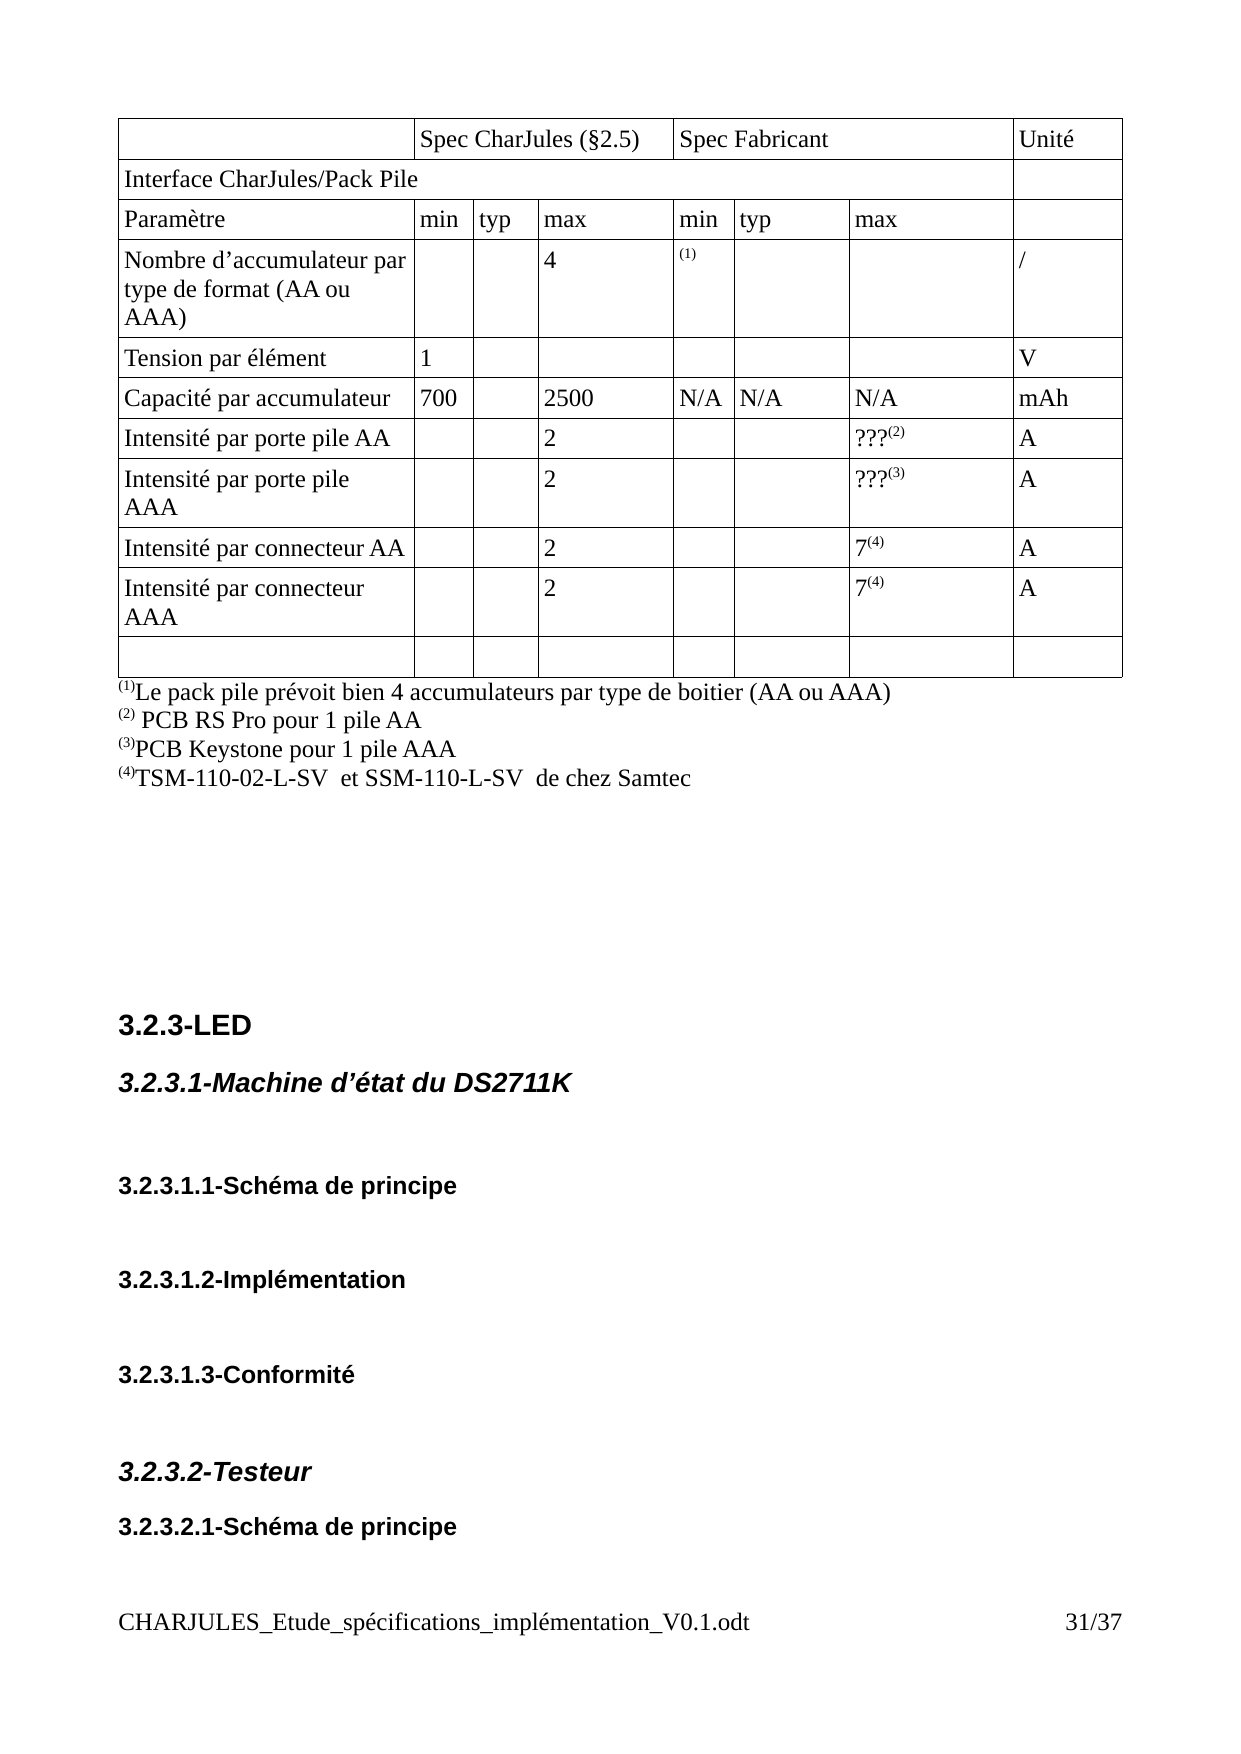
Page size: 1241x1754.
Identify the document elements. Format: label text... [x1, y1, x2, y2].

table_cell Intensité par connecteur AA [119, 528, 414, 567]
subtitle 3.2.3.1.1-Schéma de principe [118, 1171, 1122, 1199]
table_header Spec CharJules (§2.5) [415, 119, 673, 158]
table_cell Intensité par connecteur AAA [119, 568, 414, 636]
table_cell [1014, 200, 1122, 239]
table_cell [674, 419, 734, 458]
table_cell 2 [539, 528, 673, 567]
table_cell [415, 419, 473, 458]
table_cell [735, 419, 849, 458]
table_cell [850, 240, 1013, 337]
subtitle 3.2.3-LED [118, 1007, 1122, 1041]
table_cell 700 [415, 378, 473, 417]
table_cell N/A [735, 378, 849, 417]
table_cell [474, 338, 538, 377]
table_header [119, 119, 414, 158]
table_cell 2 [539, 568, 673, 636]
table_cell [674, 637, 734, 677]
table_cell [674, 568, 734, 636]
table_cell [474, 240, 538, 337]
table_cell 7(4) [850, 528, 1013, 567]
table_cell [735, 338, 849, 377]
table_cell Interface CharJules/Pack Pile [119, 160, 1013, 199]
table_cell [850, 637, 1013, 677]
table_cell Intensité par porte pile AA [119, 419, 414, 458]
table_cell 7(4) [850, 568, 1013, 636]
table_cell [539, 637, 673, 677]
table_cell [850, 338, 1013, 377]
table_cell [474, 459, 538, 527]
subtitle 3.2.3.1.3-Conformité [118, 1361, 1122, 1389]
table_cell A [1014, 459, 1122, 527]
table_cell [415, 637, 473, 677]
table_cell [474, 419, 538, 458]
table_cell max [850, 200, 1013, 239]
table_cell 1 [415, 338, 473, 377]
table_cell typ [474, 200, 538, 239]
text (1)Le pack pile prévoit bien 4 accumulateurs par type de boitier (AA ou AAA) [118, 678, 1122, 705]
subtitle 3.2.3.1.2-Implémentation [118, 1266, 1122, 1294]
table_cell Capacité par accumulateur [119, 378, 414, 417]
table_cell 2500 [539, 378, 673, 417]
table_cell Paramètre [119, 200, 414, 239]
table_cell N/A [674, 378, 734, 417]
table_cell [674, 338, 734, 377]
table_cell V [1014, 338, 1122, 377]
table_cell [415, 568, 473, 636]
table_cell ???(2) [850, 419, 1013, 458]
table_cell [119, 637, 414, 677]
table_header Unité [1014, 119, 1122, 158]
table_cell (1) [674, 240, 734, 337]
subtitle 3.2.3.2.1-Schéma de principe [118, 1512, 1122, 1541]
table_cell A [1014, 568, 1122, 636]
text (3)PCB Keystone pour 1 pile AAA [118, 734, 1122, 763]
table_cell 4 [539, 240, 673, 337]
table_cell [474, 528, 538, 567]
subtitle 3.2.3.2-Testeur [118, 1455, 1122, 1487]
table_cell Intensité par porte pile AAA [119, 459, 414, 527]
table_cell mAh [1014, 378, 1122, 417]
text (4)TSM-110-02-L-SV et SSM-110-L-SV de chez Samtec [118, 763, 1122, 792]
table_cell [674, 528, 734, 567]
table_cell A [1014, 419, 1122, 458]
table_cell [735, 568, 849, 636]
table_cell [1014, 160, 1122, 199]
table_cell [539, 338, 673, 377]
table_cell [415, 459, 473, 527]
table_cell [415, 240, 473, 337]
table_cell 2 [539, 459, 673, 527]
table_cell typ [735, 200, 849, 239]
table_cell min [674, 200, 734, 239]
table_header Spec Fabricant [674, 119, 1013, 158]
table_cell Tension par élément [119, 338, 414, 377]
table_cell [474, 568, 538, 636]
table_cell [415, 528, 473, 567]
table_cell [1014, 637, 1122, 677]
table_cell max [539, 200, 673, 239]
table_cell 2 [539, 419, 673, 458]
table_cell A [1014, 528, 1122, 567]
subtitle 3.2.3.1-Machine d’état du DS2711K [118, 1066, 1122, 1098]
text (2) PCB RS Pro pour 1 pile AA [118, 705, 1122, 734]
table_cell Nombre d’accumulateur par type de format (AA ou AAA) [119, 240, 414, 337]
table_cell N/A [850, 378, 1013, 417]
table_cell [735, 459, 849, 527]
table_cell / [1014, 240, 1122, 337]
table_cell [735, 528, 849, 567]
table_cell [735, 637, 849, 677]
table_cell [674, 459, 734, 527]
table_cell [735, 240, 849, 337]
table_cell min [415, 200, 473, 239]
table_cell [474, 378, 538, 417]
table_cell [474, 637, 538, 677]
table_cell ???(3) [850, 459, 1013, 527]
